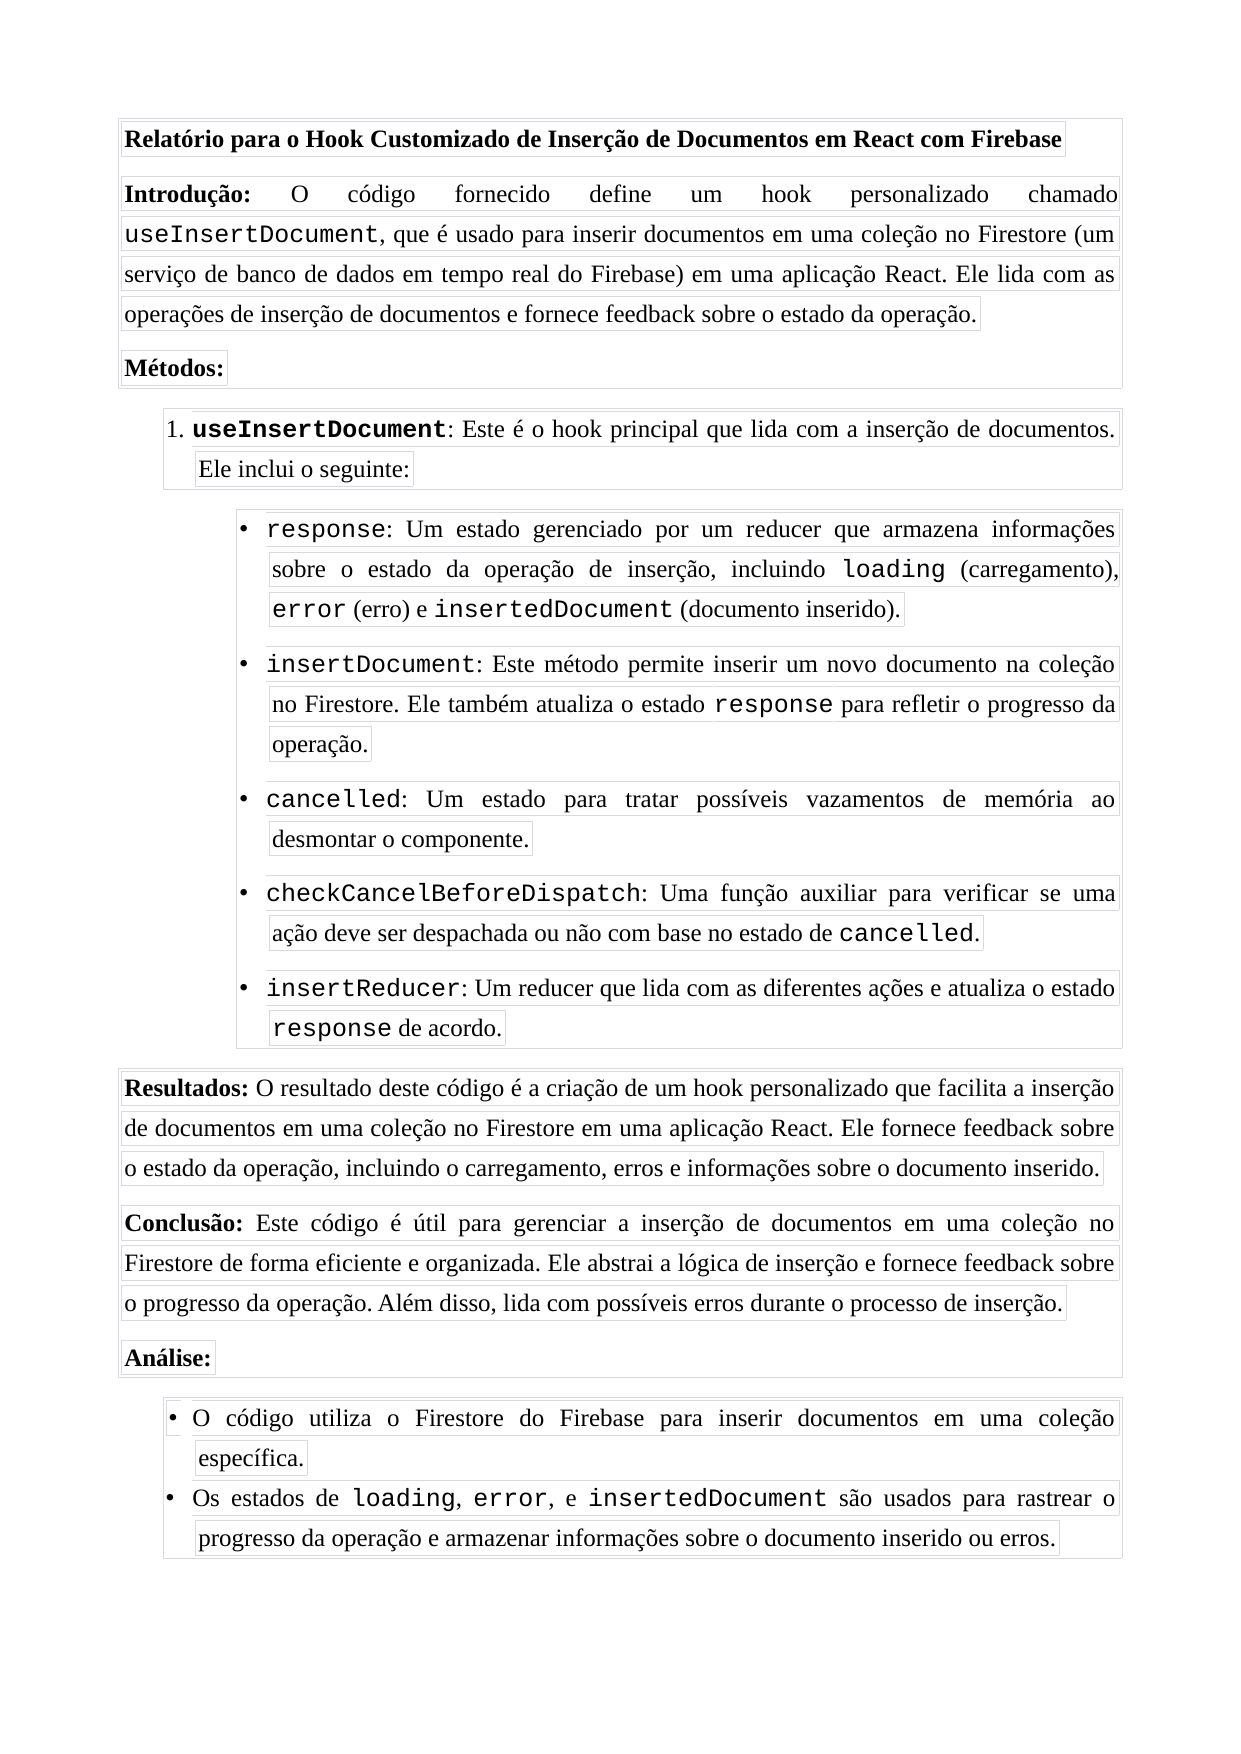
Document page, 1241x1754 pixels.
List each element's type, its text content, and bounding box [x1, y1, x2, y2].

list response: Um estado gerenciado por um reducer que armazena informações sobre o estado da operação de inserção, incluindo loading (carregamento), error (erro) e insertedDocument (documento inserido). [237, 510, 1122, 626]
list insertDocument: Este método permite inserir um novo documento na coleção no Firestore. Ele também atualiza o estado response para refletir o progresso da operação. [237, 643, 1122, 761]
text Introdução: O código fornecido define um hook personalizado chamado useInsertDocument, que é usado para inserir documentos em uma coleção no Firestore (um serviço de banco de dados em tempo real do Firebase) em uma aplicação React. Ele lida com as operações de inserção de documentos e fornece feedback sobre o estado da operação. [119, 173, 1122, 331]
text Resultados: O resultado deste código é a criação de um hook personalizado que facilita a inserção de documentos em uma coleção no Firestore em uma aplicação React. Ele fornece feedback sobre o estado da operação, incluindo o carregamento, erros e informações sobre o documento inserido. [119, 1069, 1122, 1185]
list insertReducer: Um reducer que lida com as diferentes ações e atualiza o estado response de acordo. [237, 967, 1122, 1048]
list useInsertDocument: Este é o hook principal que lida com a inserção de documentos. Ele inclui o seguinte: [164, 409, 1122, 489]
list cancelled: Um estado para tratar possíveis vazamentos de memória ao desmontar o componente. [237, 778, 1122, 856]
list checkCancelBeforeDispatch: Uma função auxiliar para verificar se uma ação deve ser despachada ou não com base no estado de cancelled. [237, 872, 1122, 950]
text Métodos: [119, 347, 1122, 388]
list O código utiliza o Firestore do Firebase para inserir documentos em uma coleção específica. [164, 1398, 1122, 1475]
text Análise: [119, 1337, 1122, 1377]
list Os estados de loading, error, e insertedDocument são usados para rastrear o progresso da operação e armazenar informações sobre o documento inserido ou erros. [164, 1477, 1122, 1558]
text Conclusão: Este código é útil para gerenciar a inserção de documentos em uma coleção no Firestore de forma eficiente e organizada. Ele abstrai a lógica de inserção e fornece feedback sobre o progresso da operação. Além disso, lida com possíveis erros durante o processo de inserção. [119, 1202, 1122, 1320]
text Relatório para o Hook Customizado de Inserção de Documentos em React com Firebase [119, 119, 1122, 156]
